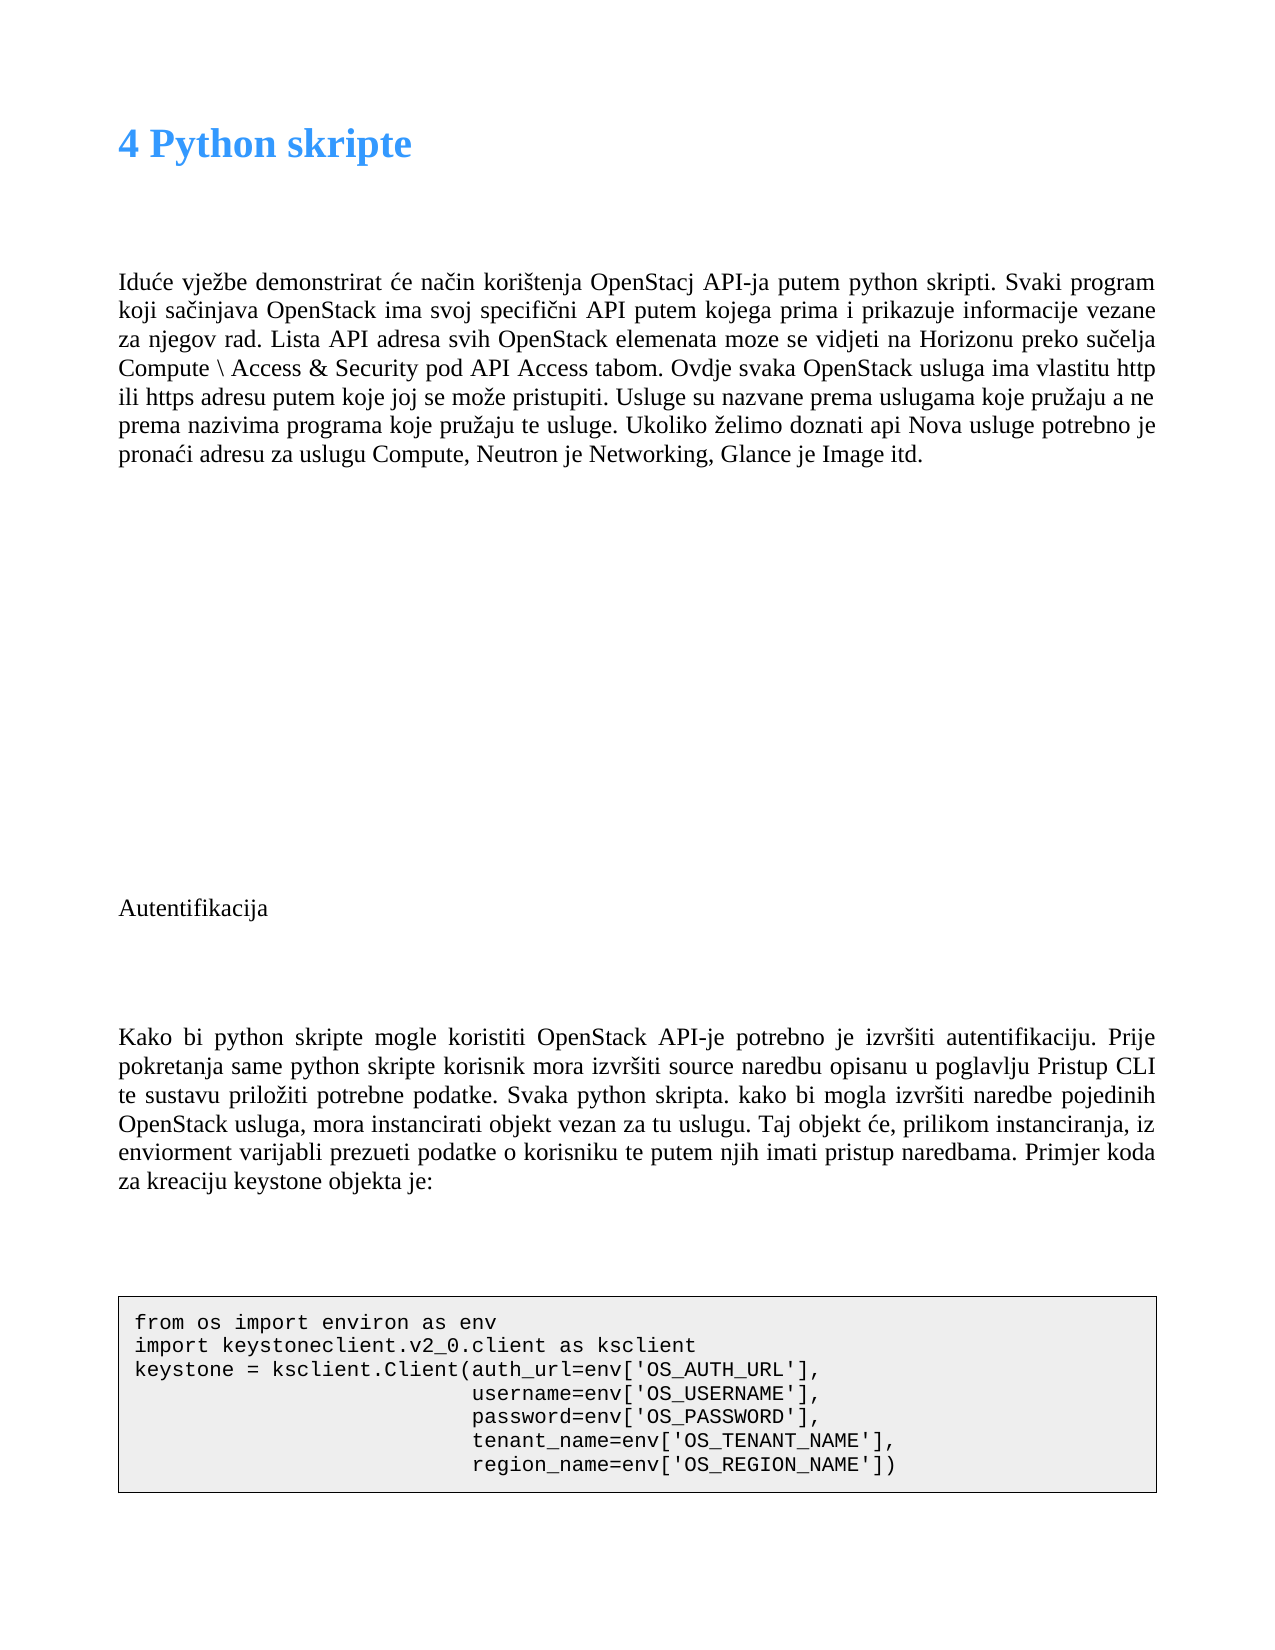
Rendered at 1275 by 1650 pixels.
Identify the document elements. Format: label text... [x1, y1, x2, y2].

text Kako bi python skripte mogle koristiti OpenStack API-je potrebno je izvršiti autentifikaciju. Prije pokretanja same python skripte korisnik mora izvršiti source naredbu opisanu u poglavlju Pristup CLI te sustavu priložiti potrebne podatke. Svaka python skripta. kako bi mogla izvršiti naredbe pojedinih OpenStack usluga, mora instancirati objekt vezan za tu uslugu. Taj objekt će, prilikom instanciranja, iz enviorment varijabli prezueti podatke o korisniku te putem njih imati pristup naredbama. Primjer koda za kreaciju keystone objekta je: [118, 1022, 1157, 1195]
text keystone = ksclient.Client(auth_url=env['OS_AUTH_URL'], [119, 1343, 1156, 1367]
text 4 Python skripte [118, 118, 1157, 166]
text username=env['OS_USERNAME'], [119, 1367, 1156, 1390]
text region_name=env['OS_REGION_NAME']) [119, 1438, 1156, 1492]
text tenant_name=env['OS_TENANT_NAME'], [119, 1414, 1156, 1438]
text import keystoneclient.v2_0.client as ksclient [119, 1319, 1156, 1343]
text Iduće vježbe demonstrirat će način korištenja OpenStacj API-ja putem python skripti. Svaki program koji sačinjava OpenStack ima svoj specifični API putem kojega prima i prikazuje informacije vezane za njegov rad. Lista API adresa svih OpenStack elemenata moze se vidjeti na Horizonu preko sučelja Compute \ Access & Security pod API Access tabom. Ovdje svaka OpenStack usluga ima vlastitu http ili https adresu putem koje joj se može pristupiti. Usluge su nazvane prema uslugama koje pružaju a ne prema nazivima programa koje pružaju te usluge. Ukoliko želimo doznati api Nova usluge potrebno je pronaći adresu za uslugu Compute, Neutron je Networking, Glance je Image itd. [118, 267, 1157, 468]
text password=env['OS_PASSWORD'], [119, 1390, 1156, 1414]
text from os import environ as env [119, 1297, 1156, 1319]
text Autentifikacija [118, 893, 1157, 922]
